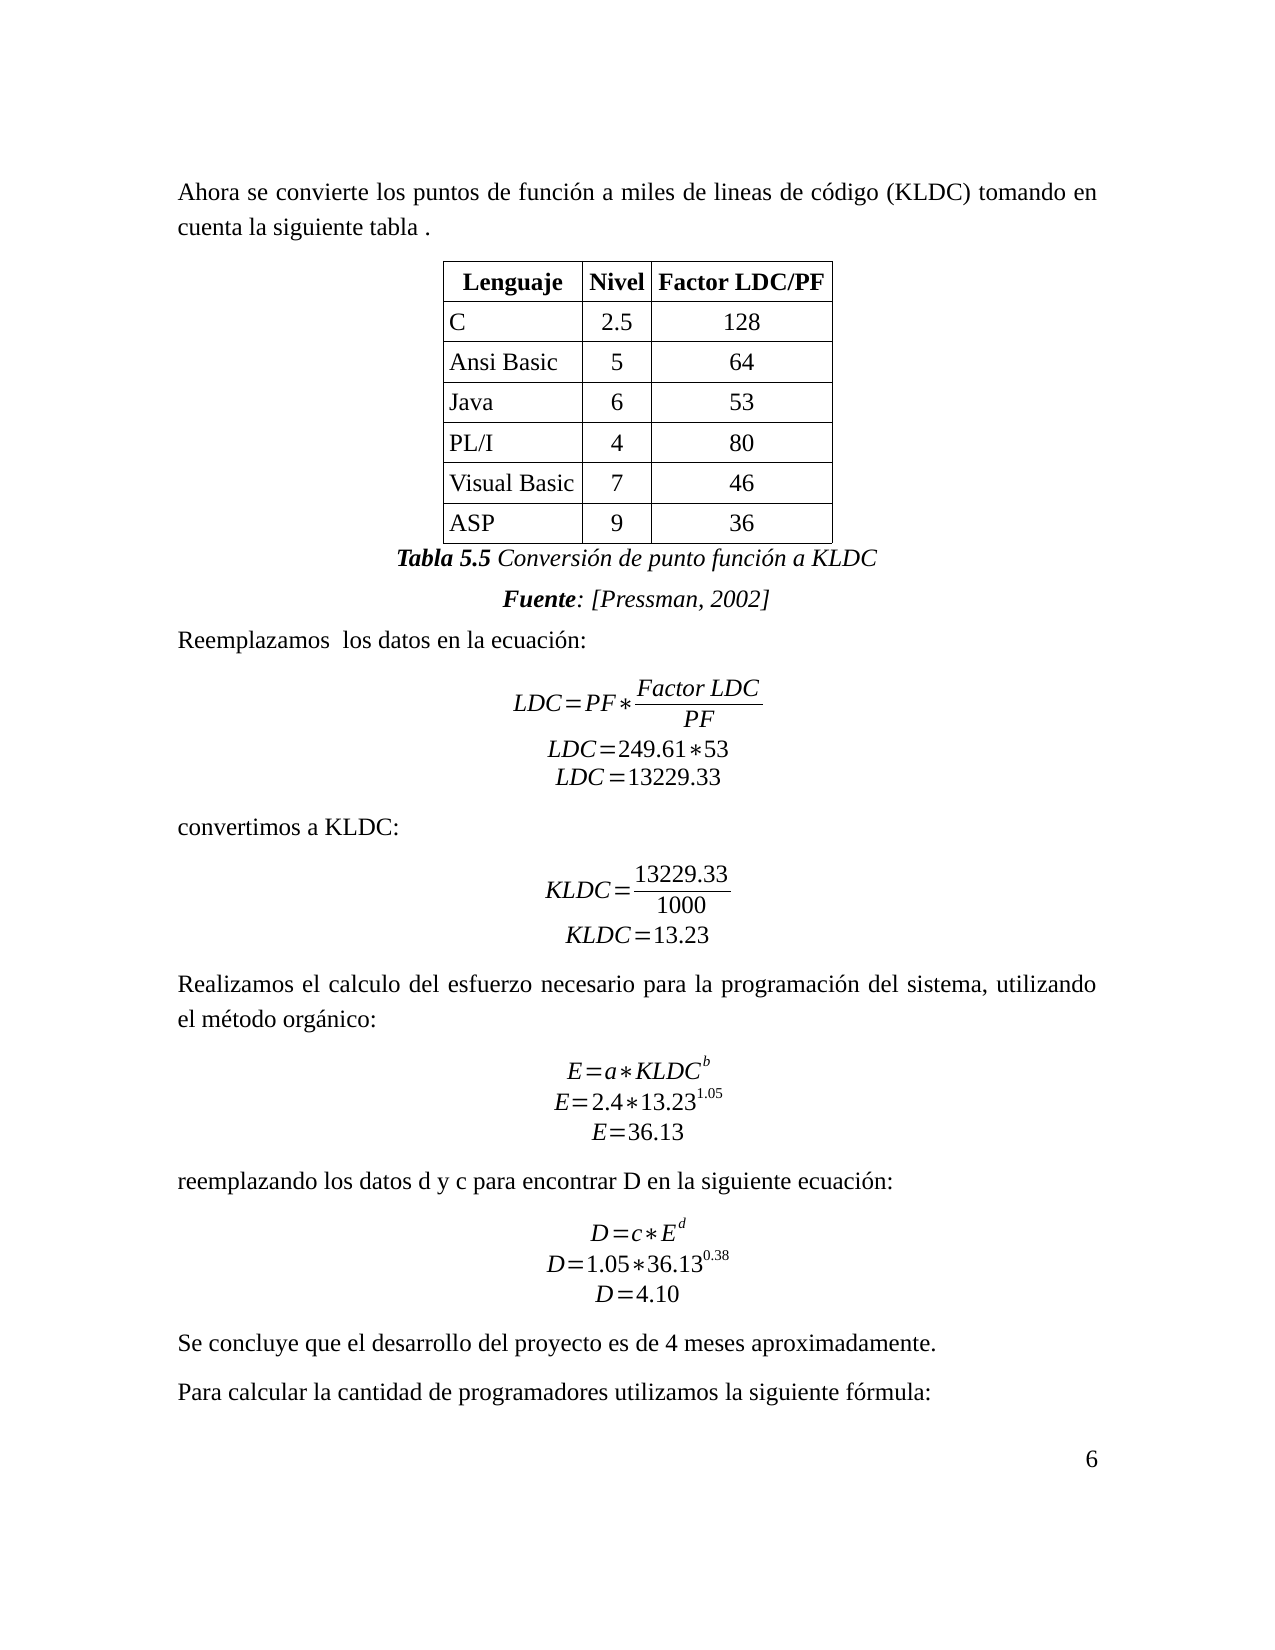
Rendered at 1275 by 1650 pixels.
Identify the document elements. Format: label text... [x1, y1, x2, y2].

table_cell PL/I [444, 423, 582, 462]
text Realizamos el calculo del esfuerzo necesario para la programación del sistema, utilizando el método orgánico: [177, 969, 1098, 1032]
text Para calcular la cantidad de programadores utilizamos la siguiente fórmula: [177, 1377, 1098, 1406]
table_cell 128 [652, 302, 832, 341]
table_cell 2.5 [583, 302, 651, 341]
text Tabla 5.5 Conversión de punto función a KLDC [177, 543, 1098, 572]
table_header Nivel [583, 262, 651, 301]
table_cell 6 [583, 383, 651, 422]
table_cell 46 [652, 463, 832, 503]
table_cell 4 [583, 423, 651, 462]
text Fuente: [Pressman, 2002] [177, 584, 1098, 613]
table_cell 5 [583, 342, 651, 382]
table_cell Visual Basic [444, 463, 582, 503]
table_cell 53 [652, 383, 832, 422]
table_cell ASP [444, 504, 582, 543]
table_cell 7 [583, 463, 651, 503]
table_cell Java [444, 383, 582, 422]
table_cell 36 [652, 504, 832, 543]
text convertimos a KLDC: [177, 812, 1098, 841]
text Reemplazamos los datos en la ecuación: [177, 625, 1098, 654]
text reemplazando los datos d y c para encontrar D en la siguiente ecuación: [177, 1166, 1098, 1195]
table_header Factor LDC/PF [652, 262, 832, 301]
text Se concluye que el desarrollo del proyecto es de 4 meses aproximadamente. [177, 1328, 1098, 1357]
table_header Lenguaje [444, 262, 582, 301]
table_cell 80 [652, 423, 832, 462]
table_cell 64 [652, 342, 832, 382]
table_cell C [444, 302, 582, 341]
text Ahora se convierte los puntos de función a miles de lineas de código (KLDC) tomando en cuenta la siguiente tabla . [177, 177, 1098, 240]
table_cell Ansi Basic [444, 342, 582, 382]
table_cell 9 [583, 504, 651, 543]
